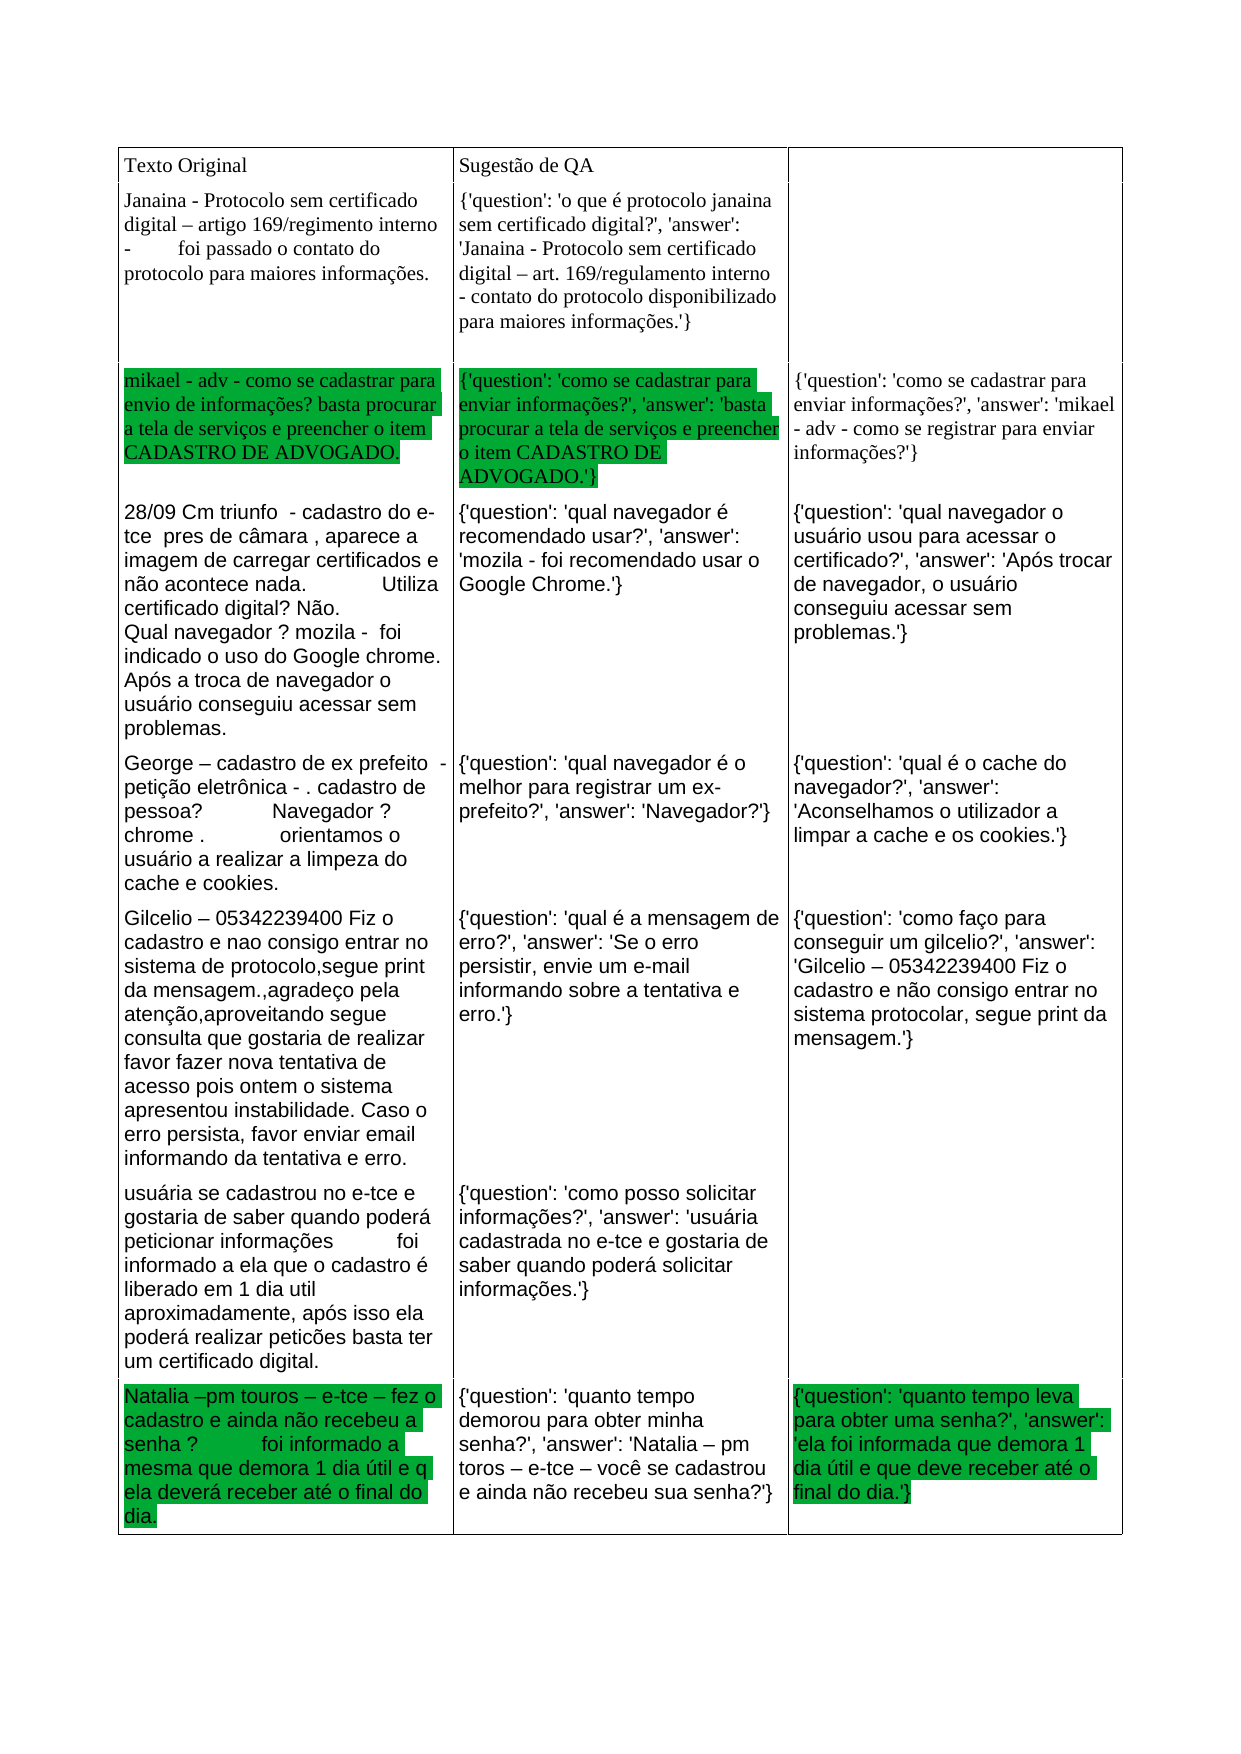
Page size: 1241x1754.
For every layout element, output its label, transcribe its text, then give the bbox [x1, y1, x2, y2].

table_cell {'question': 'como se cadastrar para enviar informações?', 'answer': 'basta procurar a tela de serviços e preencher o item CADASTRO DE ADVOGADO.'} [454, 363, 787, 494]
table_cell {'question': 'como posso solicitar informações?', 'answer': 'usuária cadastrada no e-tce e gostaria de saber quando poderá solicitar informações.'} [454, 1175, 787, 1378]
table_header Texto Original [119, 148, 453, 182]
table_cell {'question': 'qual navegador o usuário usou para acessar o certificado?', 'answer': 'Após trocar de navegador, o usuário conseguiu acessar sem problemas.'} [789, 494, 1122, 745]
table_cell {'question': 'como se cadastrar para enviar informações?', 'answer': 'mikael - adv - como se registrar para enviar informações?'} [789, 363, 1122, 494]
table_cell {'question': 'como faço para conseguir um gilcelio?', 'answer': 'Gilcelio – 05342239400 Fiz o cadastro e não consigo entrar no sistema protocolar, segue print da mensagem.'} [789, 900, 1122, 1175]
table_cell Gilcelio – 05342239400 Fiz o cadastro e nao consigo entrar no sistema de protocolo,segue print da mensagem.,agradeço pela atenção,aproveitando segue consulta que gostaria de realizar favor fazer nova tentativa de acesso pois ontem o sistema apresentou instabilidade. Caso o erro persista, favor enviar email informando da tentativa e erro. [119, 900, 453, 1175]
table_cell [789, 183, 1122, 362]
table_cell [789, 1175, 1122, 1378]
table_cell {'question': 'quanto tempo leva para obter uma senha?', 'answer': 'ela foi informada que demora 1 dia útil e que deve receber até o final do dia.'} [789, 1379, 1122, 1534]
table_header Sugestão de QA [454, 148, 787, 182]
table_cell {'question': 'quanto tempo demorou para obter minha senha?', 'answer': 'Natalia – pm toros – e-tce – você se cadastrou e ainda não recebeu sua senha?'} [454, 1379, 787, 1534]
table_cell {'question': 'qual é a mensagem de erro?', 'answer': 'Se o erro persistir, envie um e-mail informando sobre a tentativa e erro.'} [454, 900, 787, 1175]
table_cell usuária se cadastrou no e-tce e gostaria de saber quando poderá peticionar informações foi informado a ela que o cadastro é liberado em 1 dia util aproximadamente, após isso ela poderá realizar peticões basta ter um certificado digital. [119, 1175, 453, 1378]
table_cell Janaina - Protocolo sem certificado digital – artigo 169/regimento interno - foi passado o contato do protocolo para maiores informações. [119, 183, 453, 362]
table_cell {'question': 'qual navegador é recomendado usar?', 'answer': 'mozila - foi recomendado usar o Google Chrome.'} [454, 494, 787, 745]
table_cell {'question': 'qual é o cache do navegador?', 'answer': 'Aconselhamos o utilizador a limpar a cache e os cookies.'} [789, 745, 1122, 900]
table_cell George – cadastro de ex prefeito - petição eletrônica - . cadastro de pessoa? Navegador ? chrome . orientamos o usuário a realizar a limpeza do cache e cookies. [119, 745, 453, 900]
table_cell 28/09 Cm triunfo - cadastro do e-tce pres de câmara , aparece a imagem de carregar certificados e não acontece nada. Utiliza certificado digital? Não. Qual navegador ? mozila - foi indicado o uso do Google chrome. Após a troca de navegador o usuário conseguiu acessar sem problemas. [119, 494, 453, 745]
table_cell Natalia –pm touros – e-tce – fez o cadastro e ainda não recebeu a senha ? foi informado a mesma que demora 1 dia útil e q ela deverá receber até o final do dia. [119, 1379, 453, 1534]
table_cell {'question': 'o que é protocolo janaina sem certificado digital?', 'answer': 'Janaina - Protocolo sem certificado digital – art. 169/regulamento interno - contato do protocolo disponibilizado para maiores informações.'} [454, 183, 787, 362]
table_header [789, 148, 1122, 182]
table_cell mikael - adv - como se cadastrar para envio de informações? basta procurar a tela de serviços e preencher o item CADASTRO DE ADVOGADO. [119, 363, 453, 494]
table_cell {'question': 'qual navegador é o melhor para registrar um ex-prefeito?', 'answer': 'Navegador?'} [454, 745, 787, 900]
